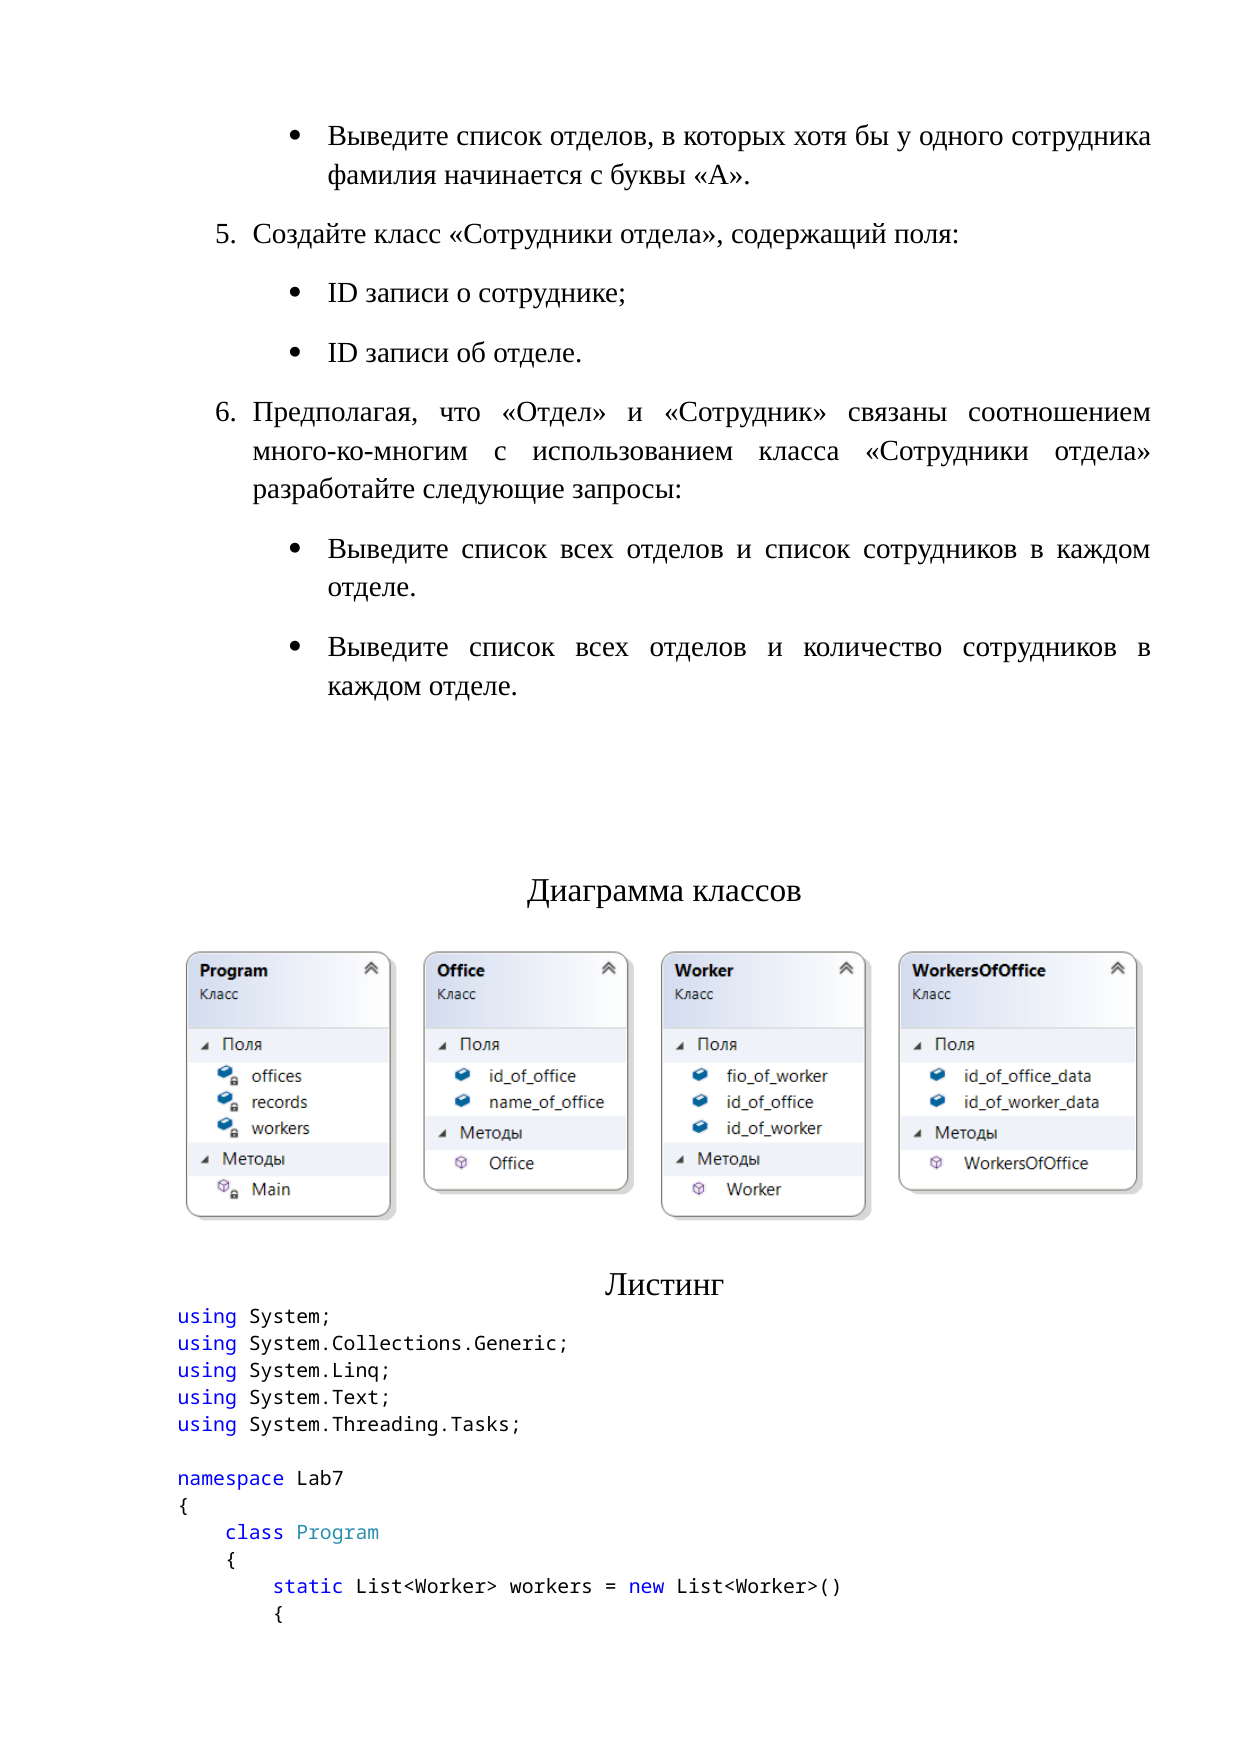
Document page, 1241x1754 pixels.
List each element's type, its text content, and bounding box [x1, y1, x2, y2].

text { [177, 1491, 1152, 1518]
text using System.Threading.Tasks; [177, 1410, 1152, 1437]
text using System; [177, 1302, 1152, 1329]
list Выведите список отделов, в которых хотя бы у одного сотрудника фамилия начинается с буквы «А». [290, 118, 1152, 190]
list Создайте класс «Сотрудники отдела», содержащий поля: [215, 216, 1152, 250]
text Листинг [177, 1264, 1152, 1302]
text using System.Text; [177, 1383, 1152, 1410]
text using System.Linq; [177, 1356, 1152, 1383]
text Диаграмма классов [177, 871, 1152, 909]
list ID записи о сотруднике; [290, 276, 1152, 309]
list ID записи об отделе. [290, 335, 1152, 369]
list Выведите список всех отделов и список сотрудников в каждом отделе. [290, 531, 1152, 603]
text namespace Lab7 [177, 1464, 1152, 1491]
list Предполагая, что «Отдел» и «Сотрудник» связаны соотношением много-ко-многим с использованием класса «Сотрудники отдела» разработайте следующие запросы: [215, 394, 1152, 505]
list Выведите список всех отделов и количество сотрудников в каждом отделе. [290, 629, 1152, 701]
text class Program [177, 1518, 1152, 1545]
text { [177, 1545, 1152, 1572]
text { [177, 1599, 1152, 1626]
text using System.Collections.Generic; [177, 1329, 1152, 1356]
picture [177, 947, 1152, 1226]
text static List<Worker> workers = new List<Worker>() [177, 1572, 1152, 1599]
